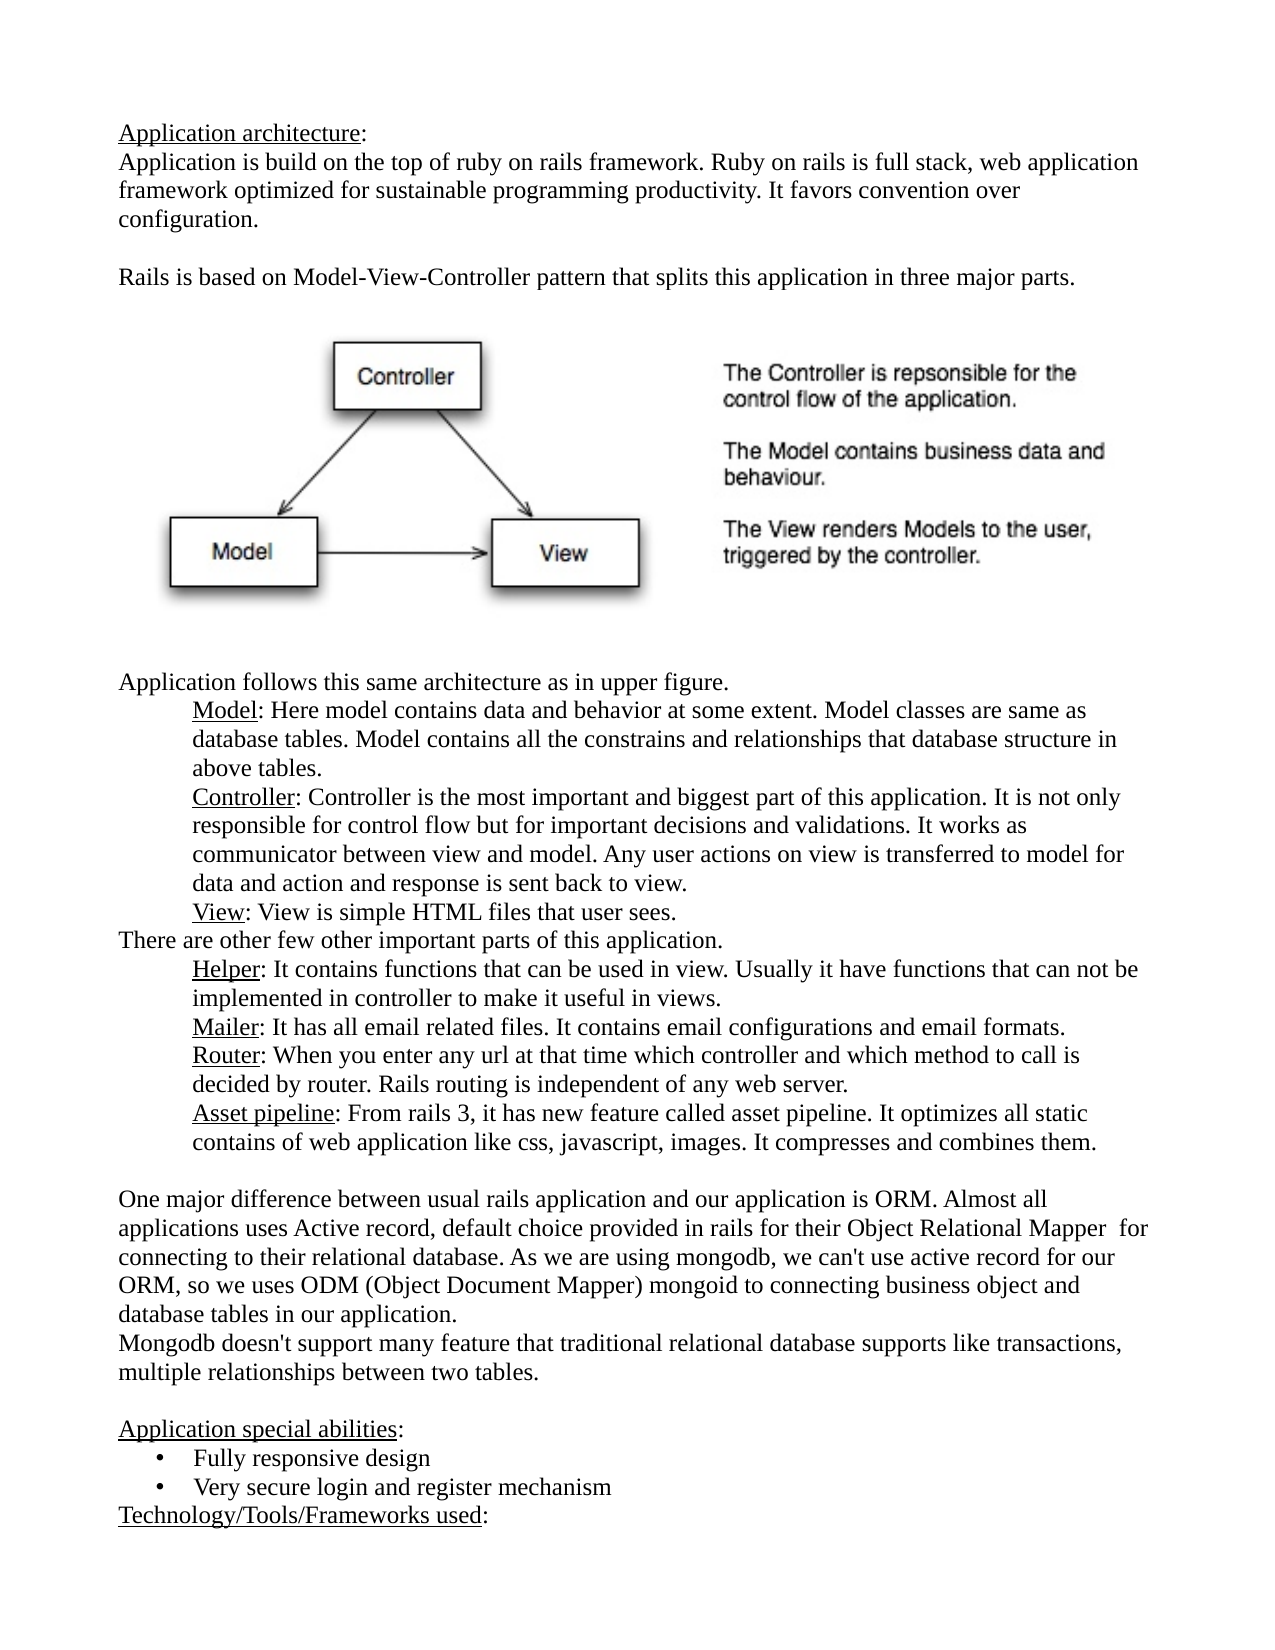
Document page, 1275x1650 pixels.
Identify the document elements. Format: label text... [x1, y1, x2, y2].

text Application architecture: [118, 118, 1157, 147]
text Application special abilities: [118, 1414, 1157, 1443]
text Asset pipeline: From rails 3, it has new feature called asset pipeline. It optimizes all static contains of web application like css, javascript, images. It compresses and combines them. [118, 1098, 1157, 1156]
text There are other few other important parts of this application. [118, 926, 1157, 954]
text Controller: Controller is the most important and biggest part of this application. It is not only responsible for control flow but for important decisions and validations. It works as communicator between view and model. Any user actions on view is transferred to model for data and action and response is sent back to view. [118, 782, 1157, 897]
text View: View is simple HTML files that user sees. [118, 897, 1157, 926]
text Application follows this same architecture as in upper figure. [118, 667, 1157, 696]
list Fully responsive design [156, 1443, 1157, 1472]
text Model: Here model contains data and behavior at some extent. Model classes are same as database tables. Model contains all the constrains and relationships that database structure in above tables. [118, 696, 1157, 782]
text Application is build on the top of ruby on rails framework. Ruby on rails is full stack, web application framework optimized for sustainable programming productivity. It favors convention over configuration. [118, 147, 1157, 233]
text Mailer: It has all email related files. It contains email configurations and email formats. [118, 1012, 1157, 1041]
text Mongodb doesn't support many feature that traditional relational database supports like transactions, multiple relationships between two tables. [118, 1328, 1157, 1386]
text Technology/Tools/Frameworks used: [118, 1501, 1157, 1529]
text Helper: It contains functions that can be used in view. Usually it have functions that can not be implemented in controller to make it useful in views. [118, 954, 1157, 1012]
text One major difference between usual rails application and our application is ORM. Almost all applications uses Active record, default choice provided in rails for their Object Relational Mapper for connecting to their relational database. As we are using mongodb, we can't use active record for our ORM, so we uses ODM (Object Document Mapper) mongoid to connecting business object and database tables in our application. [118, 1184, 1157, 1328]
text Router: When you enter any url at that time which controller and which method to call is decided by router. Rails routing is independent of any web server. [118, 1041, 1157, 1098]
list Very secure login and register mechanism [156, 1472, 1157, 1501]
picture [118, 290, 1157, 638]
text Rails is based on Model-View-Controller pattern that splits this application in three major parts. [118, 262, 1157, 290]
